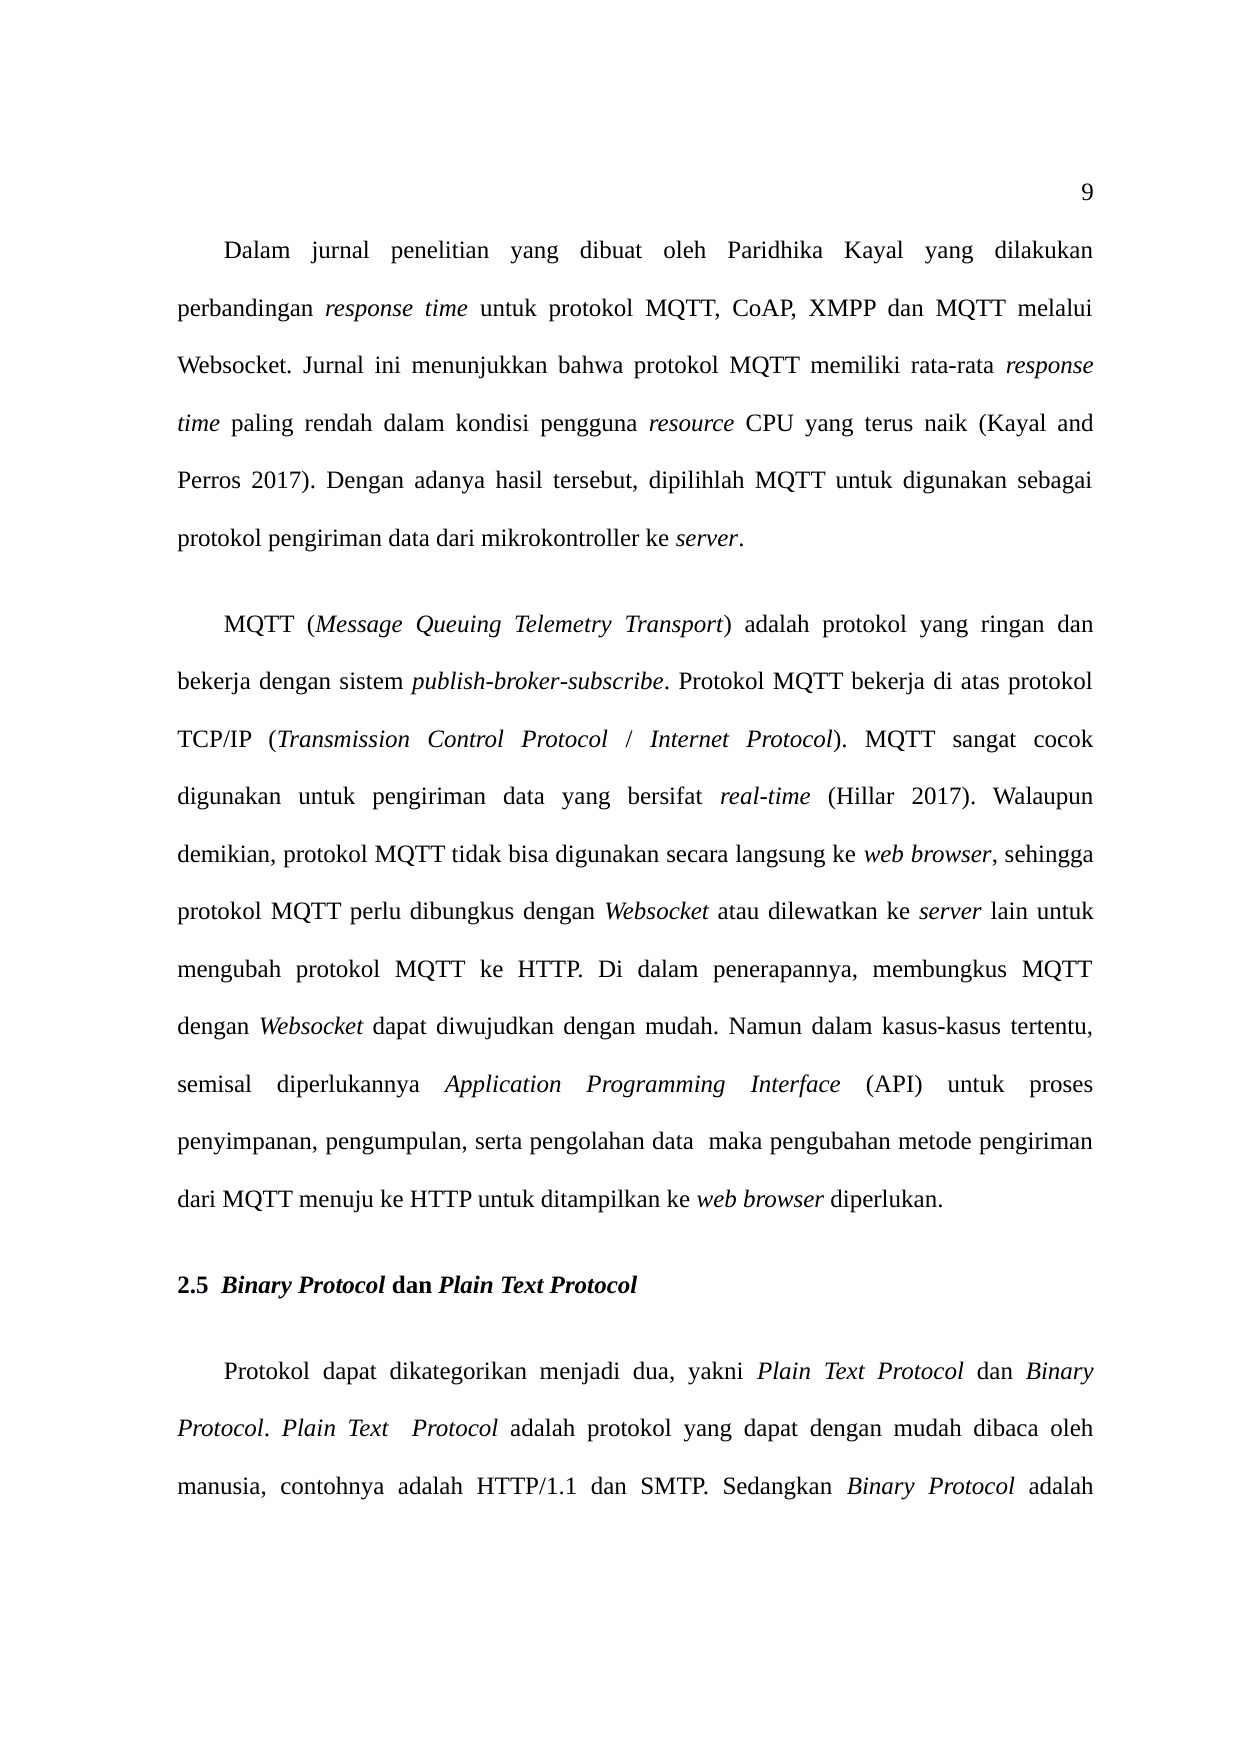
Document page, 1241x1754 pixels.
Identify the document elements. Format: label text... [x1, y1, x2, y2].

text Dalam jurnal penelitian yang dibuat oleh Paridhika Kayal yang dilakukan perbandingan response time untuk protokol MQTT, CoAP, XMPP dan MQTT melalui Websocket. Jurnal ini menunjukkan bahwa protokol MQTT memiliki rata-rata response time paling rendah dalam kondisi pengguna resource CPU yang terus naik (Kayal and Perros 2017)⁠. Dengan adanya hasil tersebut, dipilihlah MQTT untuk digunakan sebagai protokol pengiriman data dari mikrokontroller ke server. [177, 235, 1093, 551]
text Protokol dapat dikategorikan menjadi dua, yakni Plain Text Protocol dan Binary Protocol. Plain Text Protocol adalah protokol yang dapat dengan mudah dibaca oleh manusia, contohnya adalah HTTP/1.1 dan SMTP. Sedangkan Binary Protocol adalah [177, 1356, 1093, 1499]
text MQTT (Message Queuing Telemetry Transport) adalah protokol yang ringan dan bekerja dengan sistem publish-broker-subscribe. Protokol MQTT bekerja di atas protokol TCP/IP (Transmission Control Protocol / Internet Protocol). MQTT sangat cocok digunakan untuk pengiriman data yang bersifat real-time (Hillar 2017)⁠. Walaupun demikian, protokol MQTT tidak bisa digunakan secara langsung ke web browser, sehingga protokol MQTT perlu dibungkus dengan Websocket atau dilewatkan ke server lain untuk mengubah protokol MQTT ke HTTP. Di dalam penerapannya, membungkus MQTT dengan Websocket dapat diwujudkan dengan mudah. Namun dalam kasus-kasus tertentu, semisal diperlukannya Application Programming Interface (API) untuk proses penyimpanan, pengumpulan, serta pengolahan data maka pengubahan metode pengiriman dari MQTT menuju ke HTTP untuk ditampilkan ke web browser diperlukan. [177, 609, 1093, 1212]
subtitle 2.5 Binary Protocol dan Plain Text Protocol [177, 1270, 1093, 1298]
